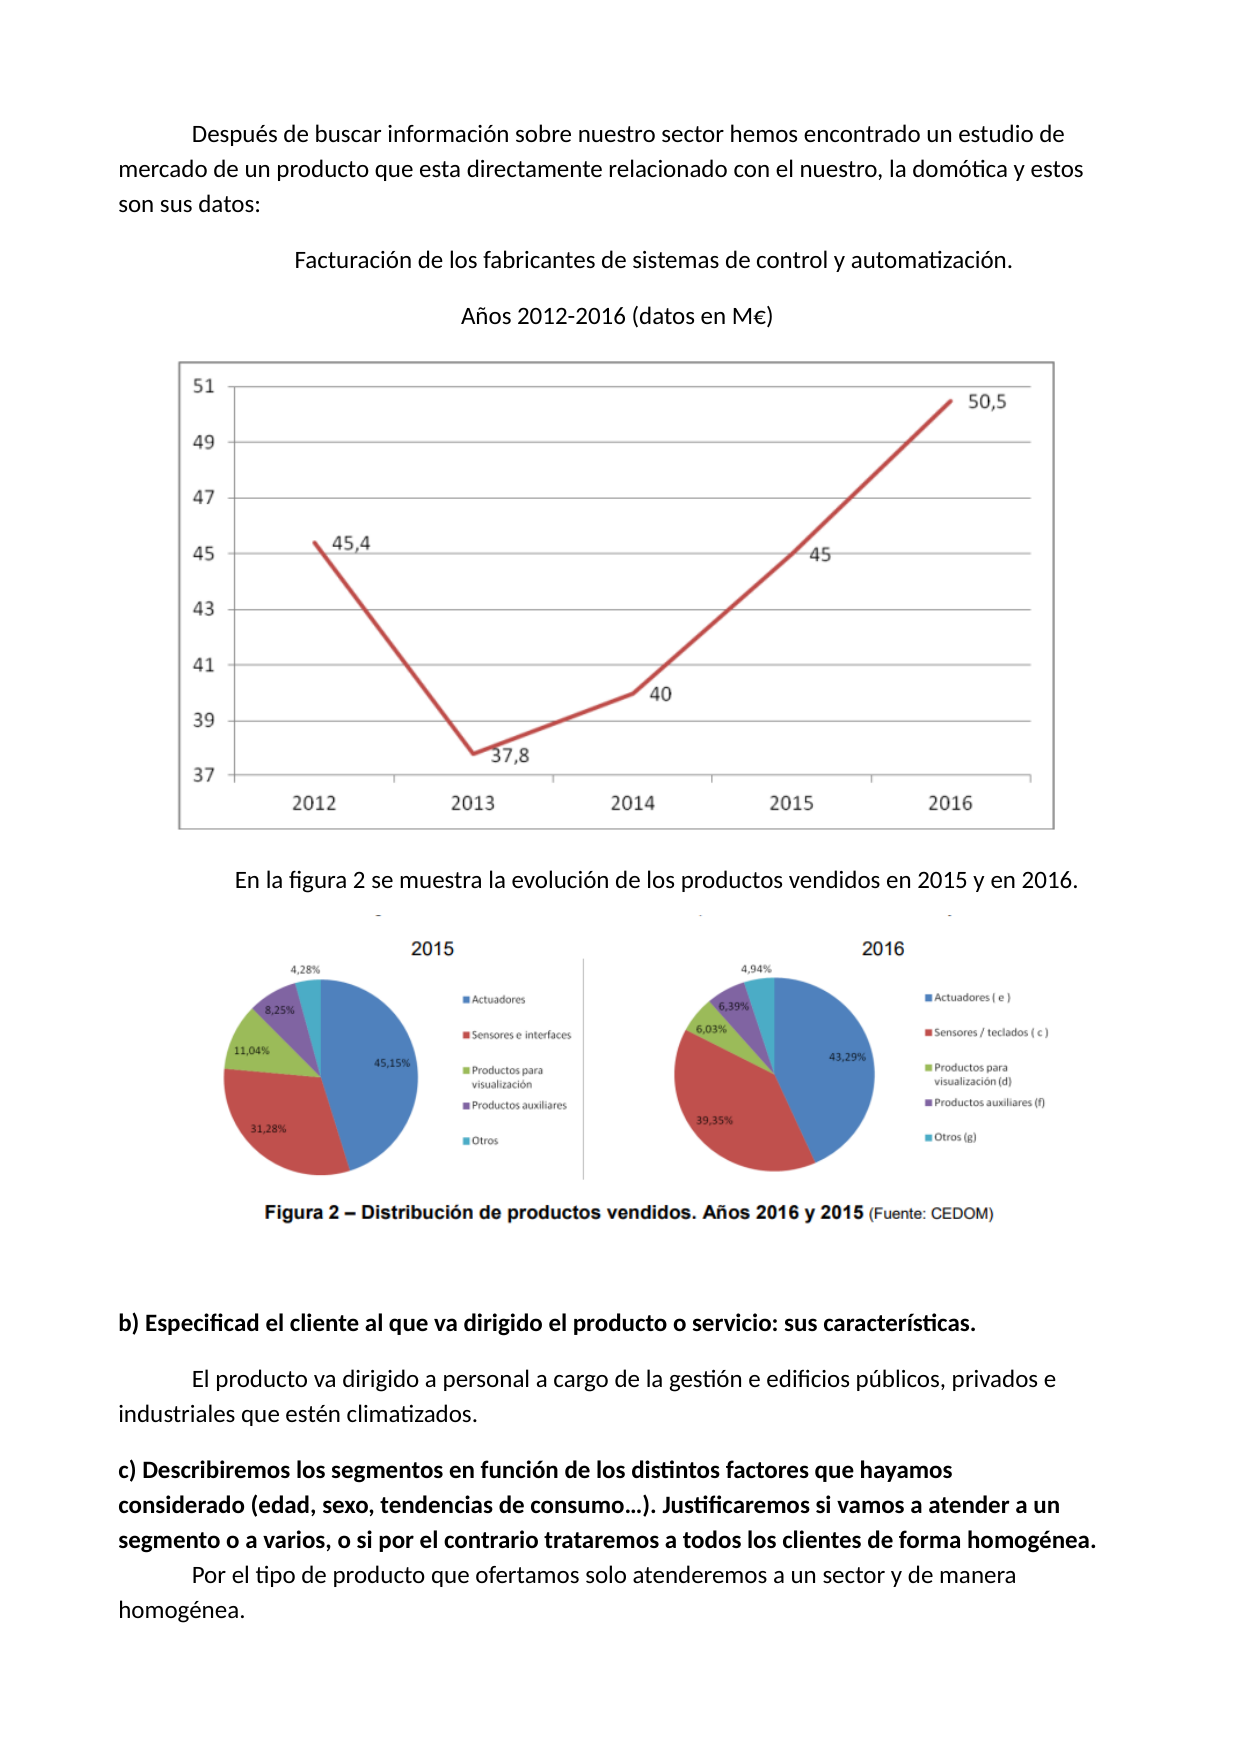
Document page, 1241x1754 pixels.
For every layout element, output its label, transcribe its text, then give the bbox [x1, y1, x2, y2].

text c) Describiremos los segmentos en función de los distintos factores que hayamos [118, 1454, 1122, 1484]
text En la figura 2 se muestra la evolución de los productos vendidos en 2015 y en 2016. [118, 864, 1122, 894]
text Después de buscar información sobre nuestro sector hemos encontrado un estudio de mercado de un producto que esta directamente relacionado con el nuestro, la domótica y estos son sus datos: [118, 118, 1122, 219]
text considerado (edad, sexo, tendencias de consumo…). Justificaremos si vamos a atender a un [118, 1489, 1122, 1519]
text Años 2012-2016 (datos en M€) [118, 300, 1122, 330]
text b) Especificad el cliente al que va dirigido el producto o servicio: sus características. [118, 1307, 1122, 1338]
text El producto va dirigido a personal a cargo de la gestión e edificios públicos, privados e industriales que estén climatizados. [118, 1363, 1122, 1428]
text segmento o a varios, o si por el contrario trataremos a todos los clientes de forma homogénea. [118, 1524, 1122, 1554]
text Facturación de los fabricantes de sistemas de control y automatización. [118, 244, 1122, 274]
text Por el tipo de producto que ofertamos solo atenderemos a un sector y de manera homogénea. [118, 1559, 1122, 1624]
